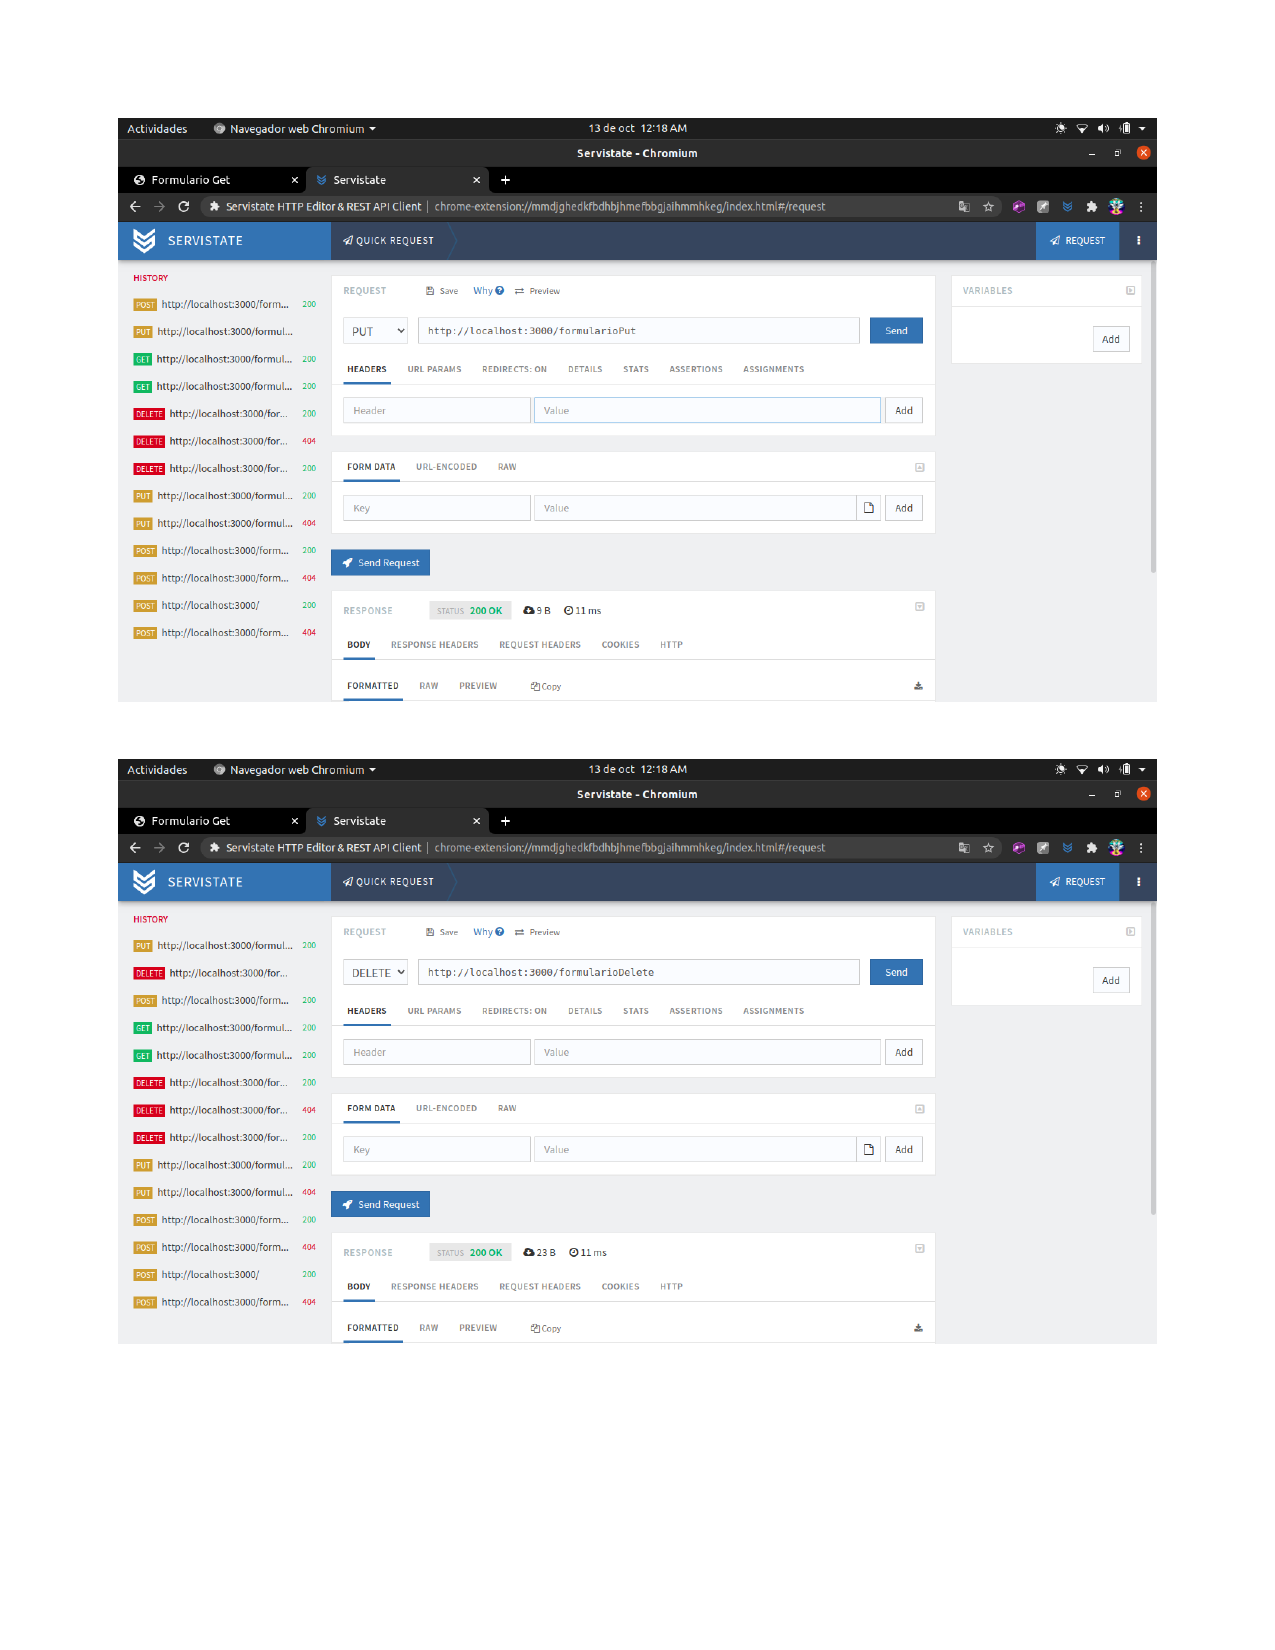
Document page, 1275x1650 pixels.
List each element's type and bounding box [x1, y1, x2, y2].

picture [118, 759, 1157, 1344]
picture [118, 118, 1157, 702]
